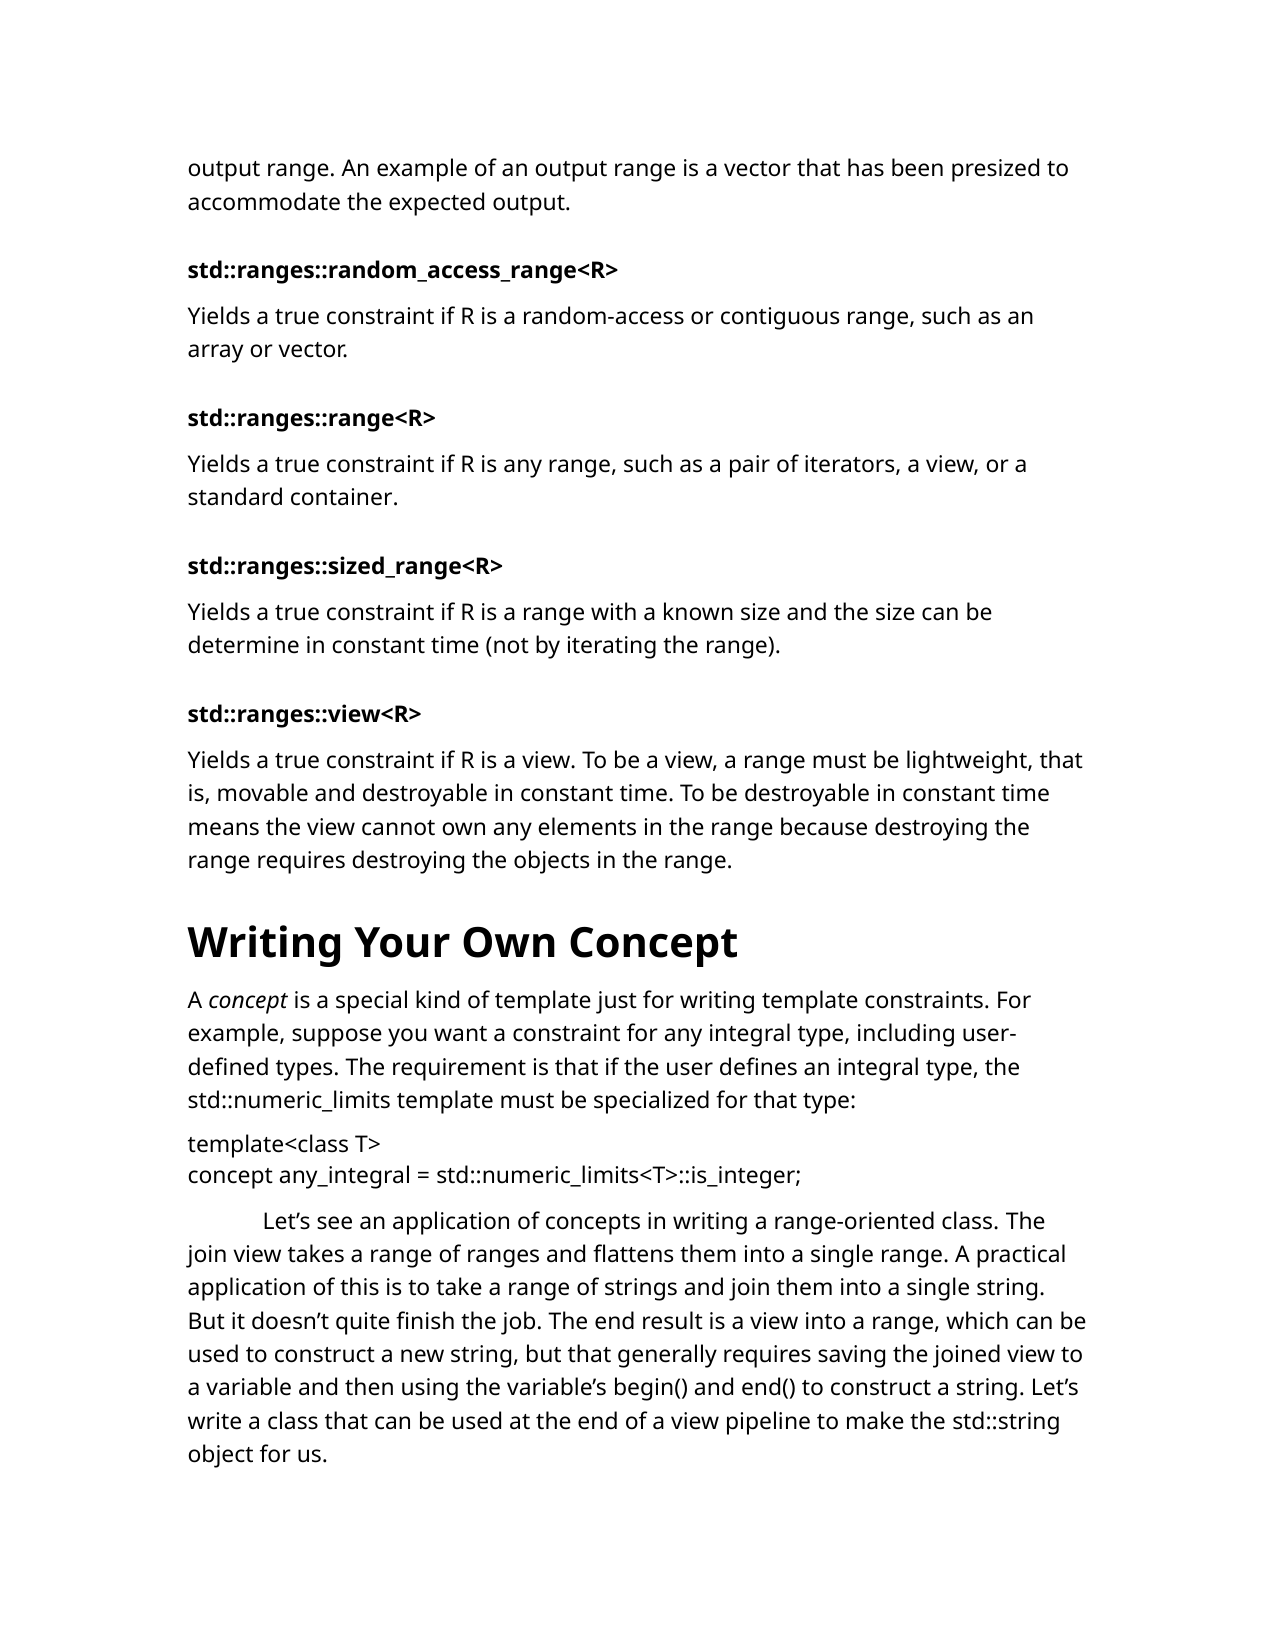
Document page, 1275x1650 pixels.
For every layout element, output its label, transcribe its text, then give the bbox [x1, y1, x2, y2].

text Yields a true constraint if R is a view. To be a view, a range must be lightweight, that is, movable and destroyable in constant time. To be destroyable in constant time means the view cannot own any elements in the range because destroying the range requires destroying the objects in the range. [187, 742, 1087, 875]
subtitle std::ranges::random_access_range<R> [187, 254, 1087, 285]
subtitle std::ranges::sized_range<R> [187, 550, 1087, 581]
subtitle Writing Your Own Concept [187, 912, 1087, 969]
subtitle std::ranges::range<R> [187, 402, 1087, 433]
text Let’s see an application of concepts in writing a range-oriented class. The join view takes a range of ranges and flattens them into a single range. A practical application of this is to take a range of strings and join them into a single string. But it doesn’t quite finish the job. The end result is a view into a range, which can be used to construct a new string, but that generally requires saving the joined view to a variable and then using the variable’s begin() and end() to construct a string. Let’s write a class that can be used at the end of a view pipeline to make the std::string object for us. [187, 1203, 1087, 1469]
text Yields a true constraint if R is a range with a known size and the size can be determine in constant time (not by iterating the range). [187, 594, 1087, 660]
text Yields a true constraint if R is a random-access or contiguous range, such as an array or vector. [187, 298, 1087, 364]
text concept any_integral = std::numeric_limits<T>::is_integer; [187, 1159, 1087, 1190]
text template<class T> [187, 1128, 1087, 1159]
subtitle std::ranges::view<R> [187, 698, 1087, 729]
text A concept is a special kind of template just for writing template constraints. For example, suppose you want a constraint for any integral type, including user-defined types. The requirement is that if the user defines an integral type, the std::numeric_limits template must be specialized for that type: [187, 982, 1087, 1115]
text output range. An example of an output range is a vector that has been presized to accommodate the expected output. [187, 150, 1087, 217]
text Yields a true constraint if R is any range, such as a pair of iterators, a view, or a standard container. [187, 446, 1087, 512]
